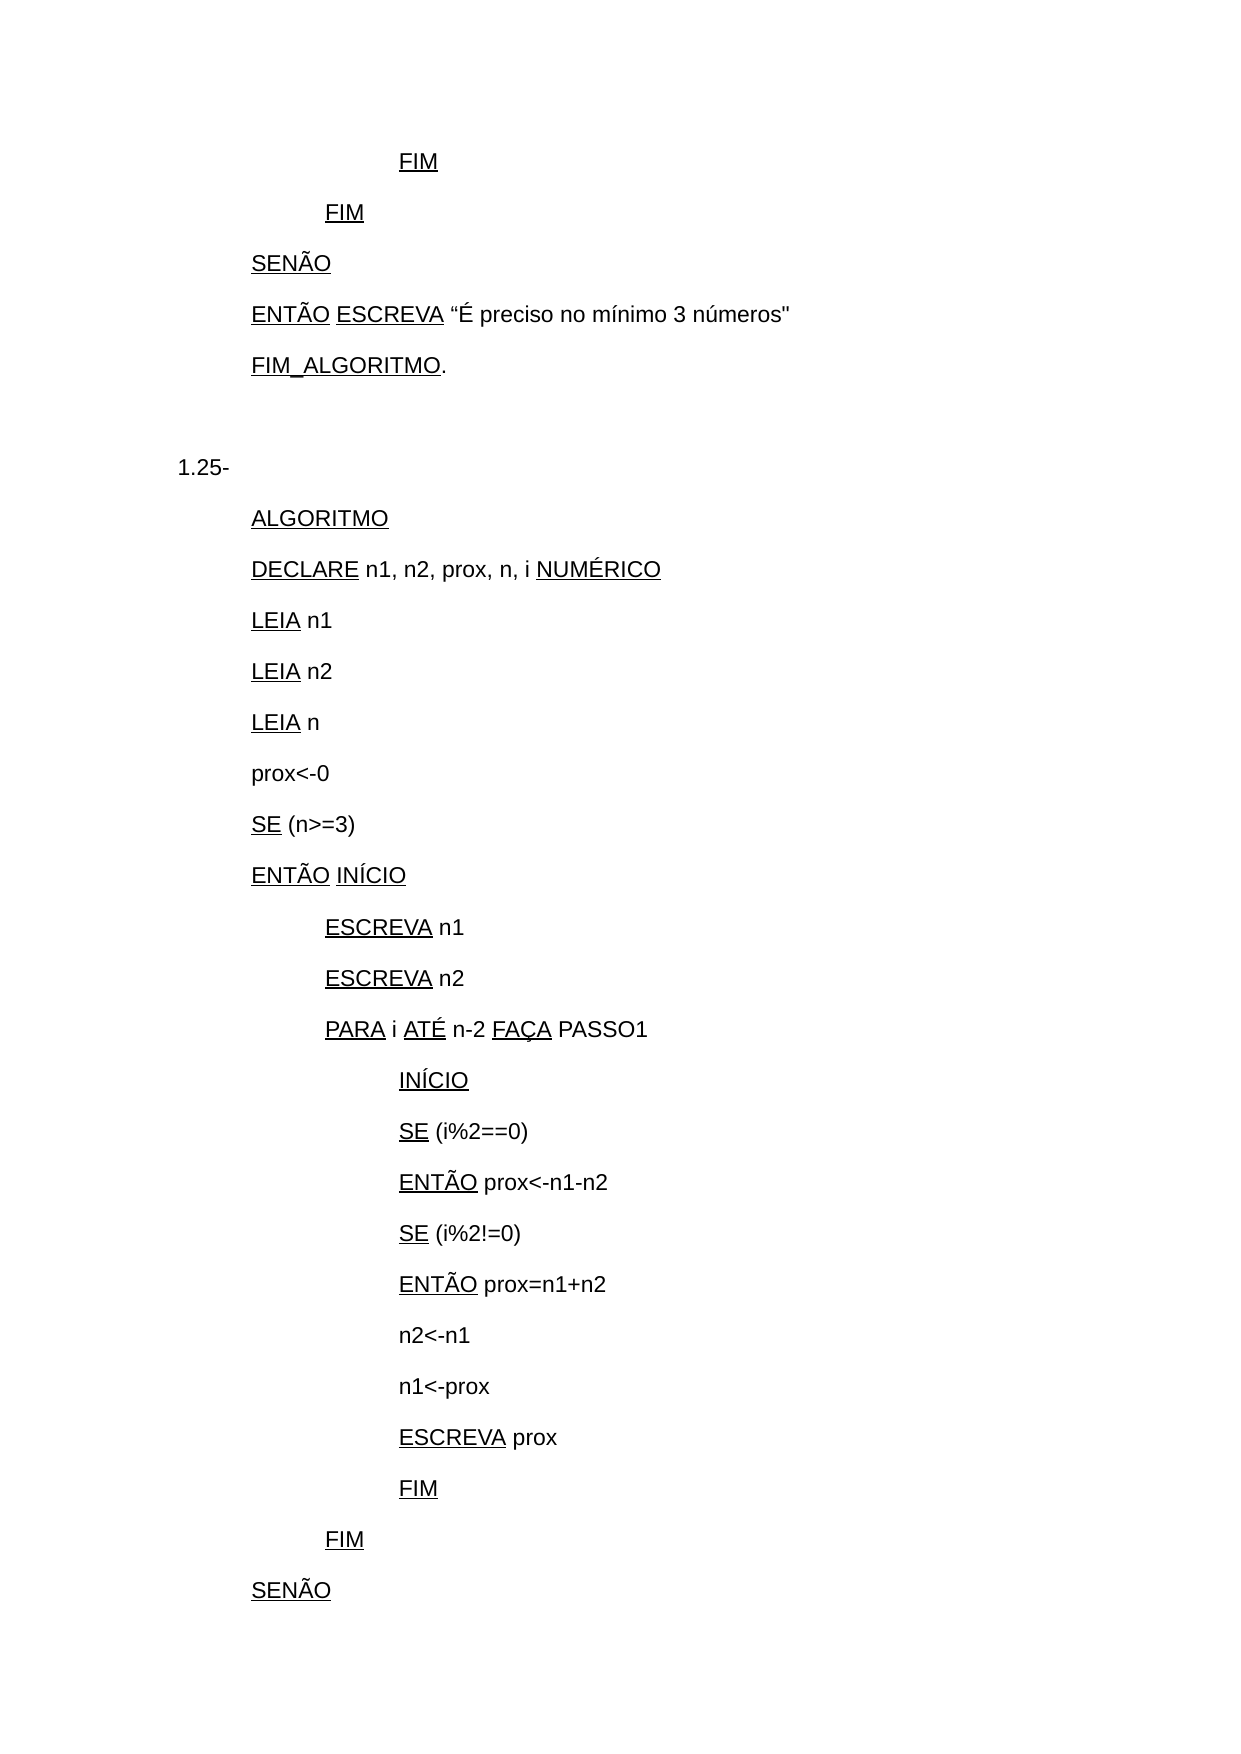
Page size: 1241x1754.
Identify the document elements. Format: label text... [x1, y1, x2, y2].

text prox<-0 [177, 760, 1063, 787]
text ENTÃO prox<-n1-n2 [177, 1169, 1063, 1195]
text SENÃO [177, 250, 1063, 276]
text PARA i ATÉ n-2 FAÇA PASSO1 [177, 1016, 1063, 1042]
text SENÃO [177, 1577, 1063, 1603]
text FIM [177, 1475, 1063, 1501]
text 1.25- [177, 454, 1063, 480]
text FIM [177, 199, 1063, 225]
text ENTÃO ESCREVA “É preciso no mínimo 3 números" [177, 301, 1063, 327]
text ALGORITMO [177, 505, 1063, 531]
text LEIA n [177, 709, 1063, 736]
text n1<-prox [177, 1373, 1063, 1399]
text ESCREVA n2 [177, 964, 1063, 991]
text FIM [177, 1526, 1063, 1552]
text SE (i%2==0) [177, 1118, 1063, 1144]
text ENTÃO prox=n1+n2 [177, 1271, 1063, 1297]
text FIM [177, 148, 1063, 174]
text SE (n>=3) [177, 811, 1063, 838]
text ESCREVA prox [177, 1424, 1063, 1450]
text ENTÃO INÍCIO [177, 862, 1063, 889]
text INÍCIO [177, 1067, 1063, 1093]
text FIM_ALGORITMO. [177, 352, 1063, 378]
text n2<-n1 [177, 1322, 1063, 1348]
text LEIA n2 [177, 658, 1063, 685]
text SE (i%2!=0) [177, 1220, 1063, 1246]
text DECLARE n1, n2, prox, n, i NUMÉRICO [177, 556, 1063, 583]
text LEIA n1 [177, 607, 1063, 634]
text ESCREVA n1 [177, 913, 1063, 940]
